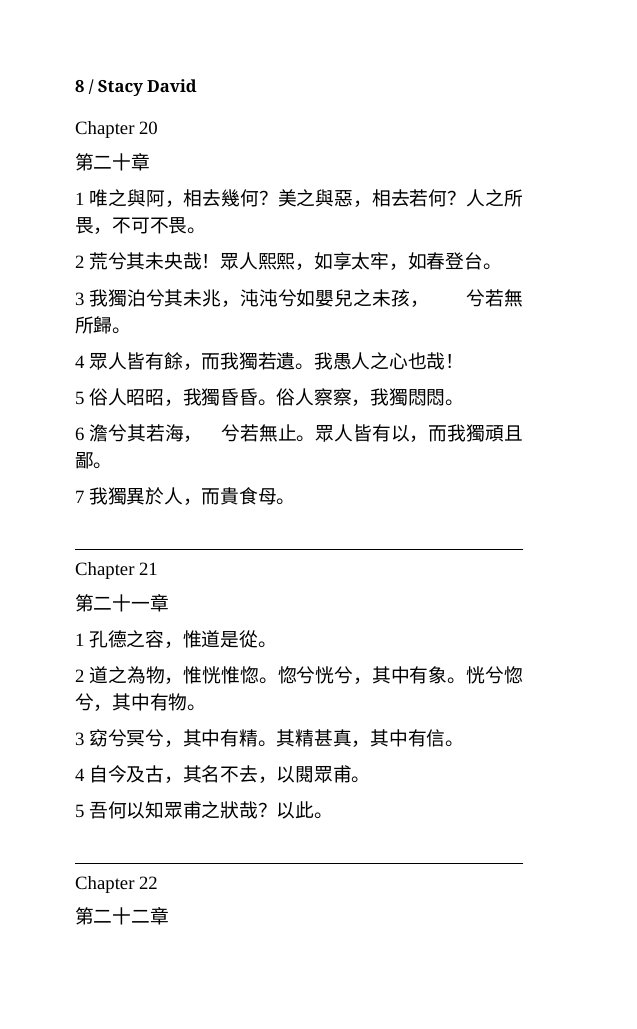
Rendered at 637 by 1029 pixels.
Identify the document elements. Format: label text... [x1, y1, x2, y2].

text 6 澹兮其若海， 兮若無止。眾人皆有以，而我獨頑且鄙。 [75, 419, 523, 473]
text 1 唯之與阿，相去幾何？美之與惡，相去若何？人之所畏，不可不畏。 [75, 184, 523, 238]
text 第二十章 [75, 148, 523, 175]
text 3 窈兮冥兮，其中有精。其精甚真，其中有信。 [75, 724, 523, 751]
text Chapter 20 [75, 117, 523, 139]
text 1 孔德之容，惟道是從。 [75, 624, 523, 652]
text 5 吾何以知眾甫之狀哉？以此。 [75, 796, 523, 823]
text 第二十一章 [75, 588, 523, 615]
text 2 道之為物，惟恍惟惚。惚兮恍兮，其中有象。恍兮惚兮，其中有物。 [75, 661, 523, 715]
text 第二十二章 [75, 902, 523, 929]
text 5 俗人昭昭，我獨昏昏。俗人察察，我獨悶悶。 [75, 383, 523, 410]
text 4 眾人皆有餘，而我獨若遺。我愚人之心也哉！ [75, 347, 523, 374]
text Chapter 22 [75, 872, 523, 893]
text 7 我獨異於人，而貴食母。 [75, 482, 523, 509]
text 3 我獨泊兮其未兆，沌沌兮如嬰兒之未孩， 兮若無所歸。 [75, 283, 523, 338]
text Chapter 21 [75, 558, 523, 579]
text 2 荒兮其未央哉！眾人熙熙，如享太牢，如春登台。 [75, 247, 523, 274]
text 4 自今及古，其名不去，以閱眾甫。 [75, 760, 523, 787]
